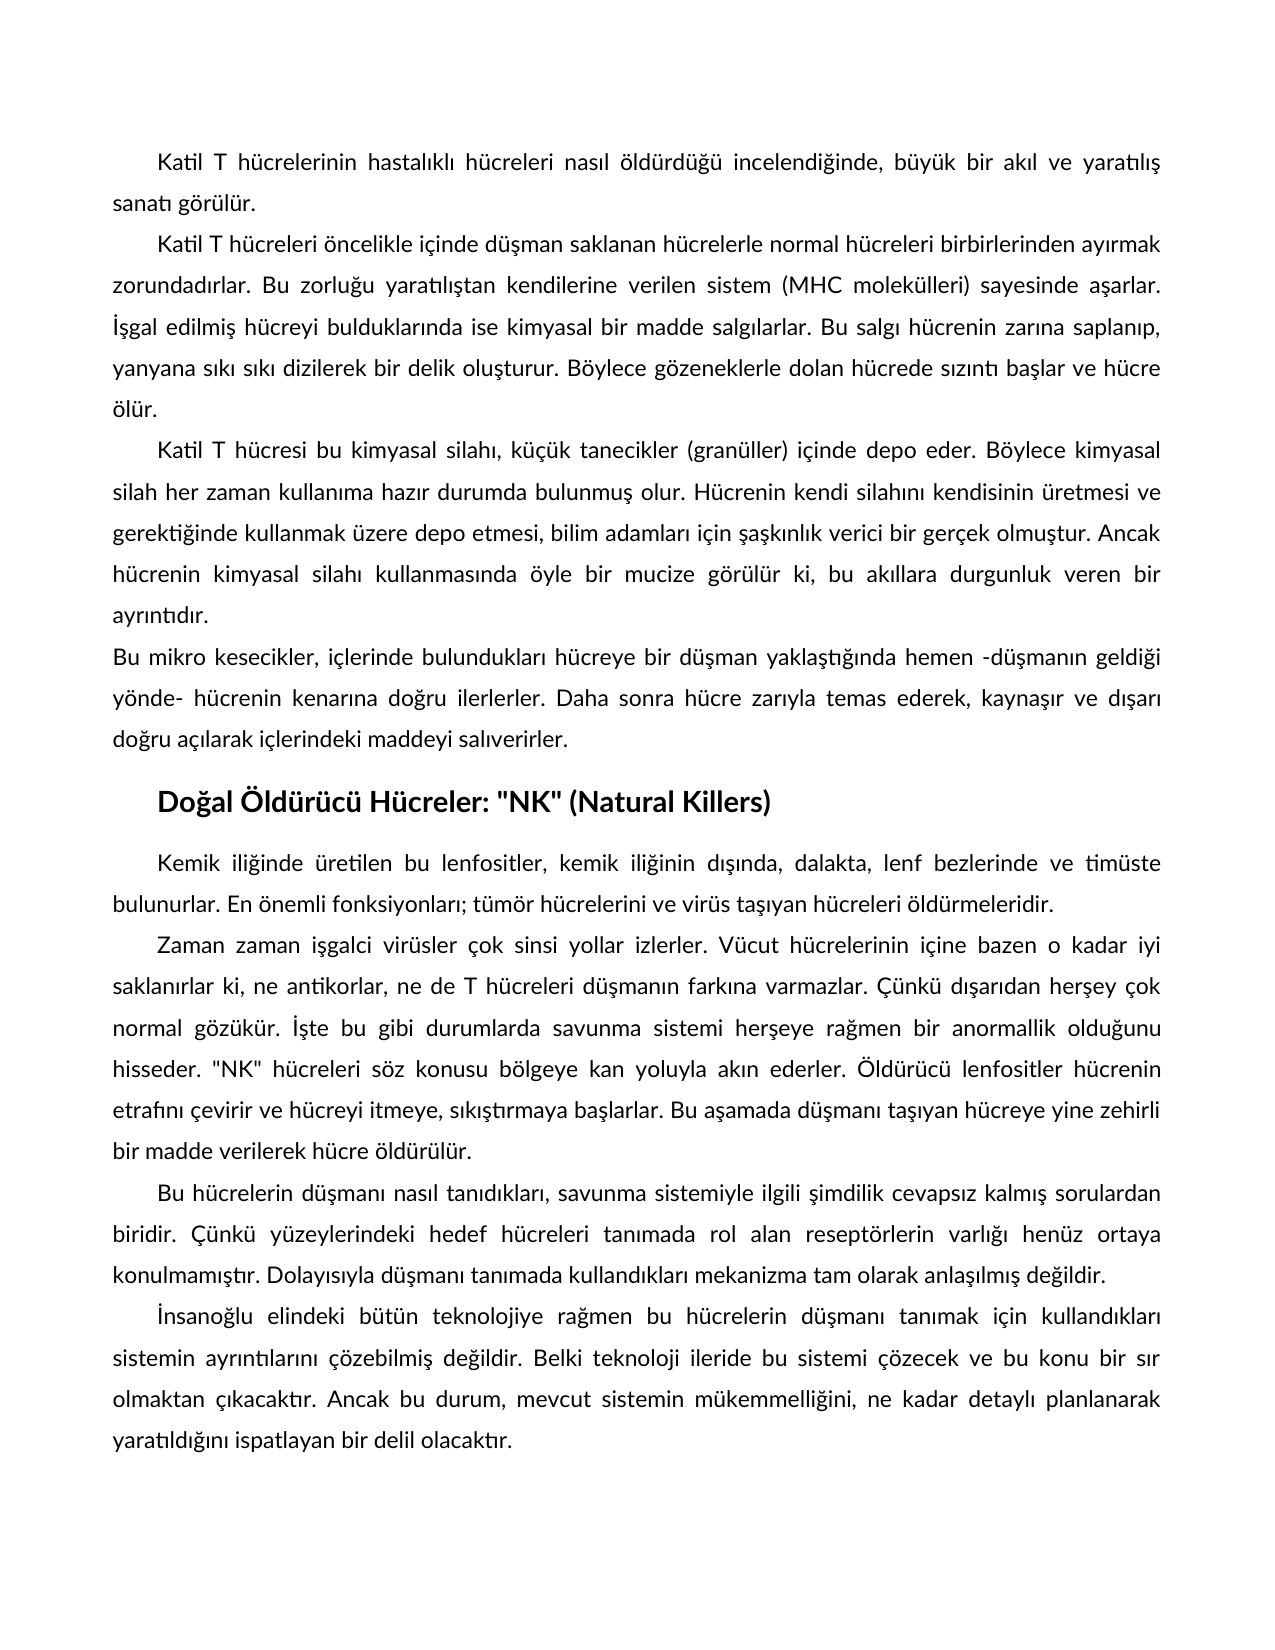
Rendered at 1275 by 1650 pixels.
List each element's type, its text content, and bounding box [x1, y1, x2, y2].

text Zaman zaman işgalci virüsler çok sinsi yollar izlerler. Vücut hücrelerinin içine bazen o kadar iyi saklanırlar ki, ne antikorlar, ne de T hücreleri düşmanın farkına varmazlar. Çünkü dışarıdan herşey çok normal gözükür. İşte bu gibi durumlarda savunma sistemi herşeye rağmen bir anormallik olduğunu hisseder. "NK" hücreleri söz konusu bölgeye kan yoluyla akın ederler. Öldürücü lenfositler hücrenin etrafını çevirir ve hücreyi itmeye, sıkıştırmaya başlarlar. Bu aşamada düşmanı taşıyan hücreye yine zehirli bir madde verilerek hücre öldürülür. [112, 931, 1162, 1164]
text Kemik iliğinde üretilen bu lenfositler, kemik iliğinin dışında, dalakta, lenf bezlerinde ve timüste bulunurlar. En önemli fonksiyonları; tümör hücrelerini ve virüs taşıyan hücreleri öldürmeleridir. [112, 848, 1162, 917]
text Bu mikro kesecikler, içlerinde bulundukları hücreye bir düşman yaklaştığında hemen -düşmanın geldiği yönde- hücrenin kenarına doğru ilerlerler. Daha sonra hücre zarıyla temas ederek, kaynaşır ve dışarı doğru açılarak içlerindeki maddeyi salıverirler. [112, 643, 1162, 753]
text İnsanoğlu elindeki bütün teknolojiye rağmen bu hücrelerin düşmanı tanımak için kullandıkları sistemin ayrıntılarını çözebilmiş değildir. Belki teknoloji ileride bu sistemi çözecek ve bu konu bir sır olmaktan çıkacaktır. Ancak bu durum, mevcut sistemin mükemmelliğini, ne kadar detaylı planlanarak yaratıldığını ispatlayan bir delil olacaktır. [112, 1302, 1162, 1453]
text Katil T hücresi bu kimyasal silahı, küçük tanecikler (granüller) içinde depo eder. Böylece kimyasal silah her zaman kullanıma hazır durumda bulunmuş olur. Hücrenin kendi silahını kendisinin üretmesi ve gerektiğinde kullanmak üzere depo etmesi, bilim adamları için şaşkınlık verici bir gerçek olmuştur. Ancak hücrenin kimyasal silahı kullanmasında öyle bir mucize görülür ki, bu akıllara durgunluk veren bir ayrıntıdır. [112, 436, 1162, 629]
text Doğal Öldürücü Hücreler: "NK" (Natural Killers) [112, 784, 1162, 819]
text Bu hücrelerin düşmanı nasıl tanıdıkları, savunma sistemiyle ilgili şimdilik cevapsız kalmış sorulardan biridir. Çünkü yüzeylerindeki hedef hücreleri tanımada rol alan reseptörlerin varlığı henüz ortaya konulmamıştır. Dolayısıyla düşmanı tanımada kullandıkları mekanizma tam olarak anlaşılmış değildir. [112, 1178, 1162, 1288]
text Katil T hücreleri öncelikle içinde düşman saklanan hücrelerle normal hücreleri birbirlerinden ayırmak zorundadırlar. Bu zorluğu yaratılıştan kendilerine verilen sistem (MHC molekülleri) sayesinde aşarlar. İşgal edilmiş hücreyi bulduklarında ise kimyasal bir madde salgılarlar. Bu salgı hücrenin zarına saplanıp, yanyana sıkı sıkı dizilerek bir delik oluşturur. Böylece gözeneklerle dolan hücrede sızıntı başlar ve hücre ölür. [112, 230, 1162, 423]
text Katil T hücrelerinin hastalıklı hücreleri nasıl öldürdüğü incelendiğinde, büyük bir akıl ve yaratılış sanatı görülür. [112, 148, 1162, 216]
